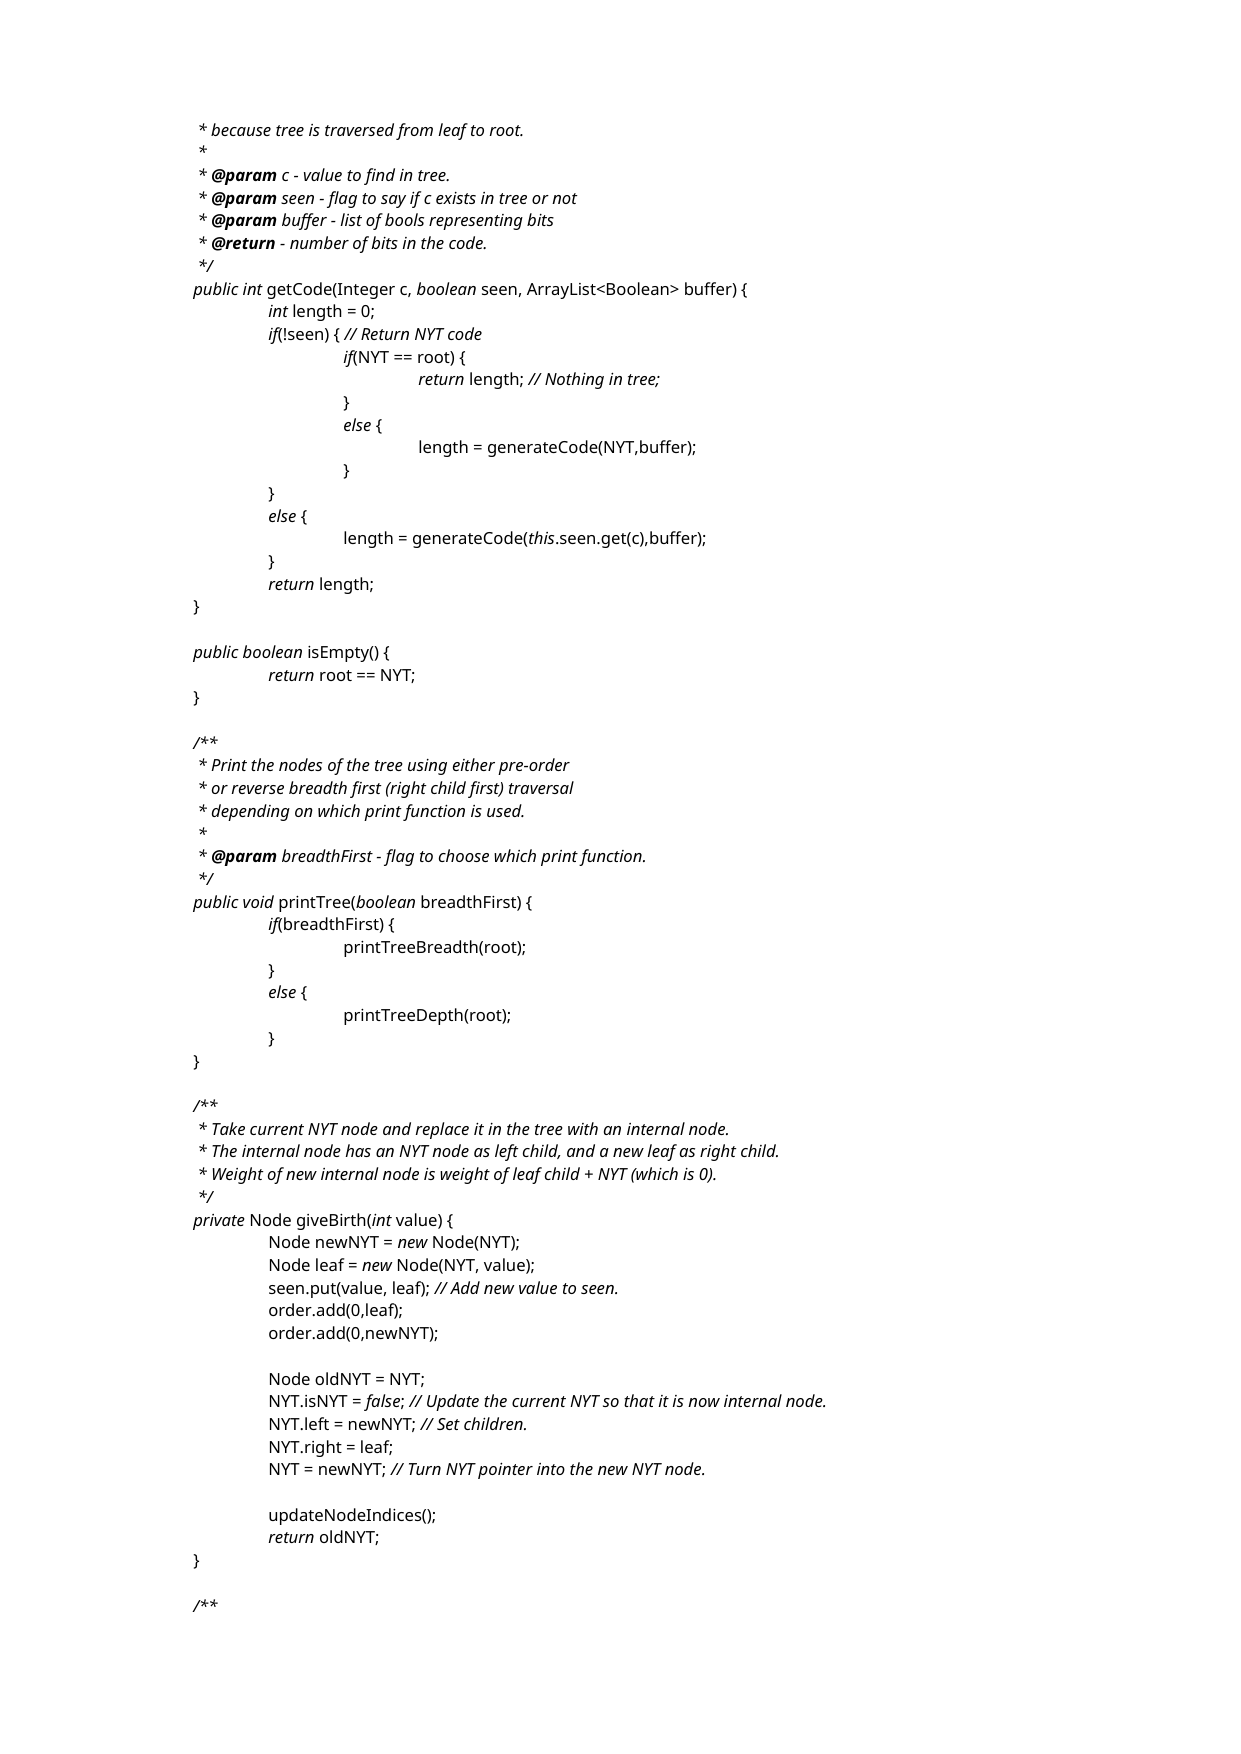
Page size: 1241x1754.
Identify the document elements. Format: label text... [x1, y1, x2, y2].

text * because tree is traversed from leaf to root. * * @param c - value to find in tree. * @param seen - flag to say if c exists in tree or not * @param buffer - list of bools representing bits * @return - number of bits in the code. */ public int getCode(Integer c, boolean seen, ArrayList<Boolean> buffer) { int length = 0; if(!seen) { // Return NYT code if(NYT == root) { return length; // Nothing in tree; } else { length = generateCode(NYT,buffer); } } else { length = generateCode(this.seen.get(c),buffer); } return length; } public boolean isEmpty() { return root == NYT; } /** * Print the nodes of the tree using either pre-order * or reverse breadth first (right child first) traversal * depending on which print function is used. * * @param breadthFirst - flag to choose which print function. */ public void printTree(boolean breadthFirst) { if(breadthFirst) { printTreeBreadth(root); } else { printTreeDepth(root); } } /** * Take current NYT node and replace it in the tree with an internal node. * The internal node has an NYT node as left child, and a new leaf as right child. * Weight of new internal node is weight of leaf child + NYT (which is 0). */ private Node giveBirth(int value) { Node newNYT = new Node(NYT); Node leaf = new Node(NYT, value); seen.put(value, leaf); // Add new value to seen. order.add(0,leaf); order.add(0,newNYT); Node oldNYT = NYT; NYT.isNYT = false; // Update the current NYT so that it is now internal node. NYT.left = newNYT; // Set children. NYT.right = leaf; NYT = newNYT; // Turn NYT pointer into the new NYT node. updateNodeIndices(); return oldNYT; } /** [118, 118, 1122, 1617]
